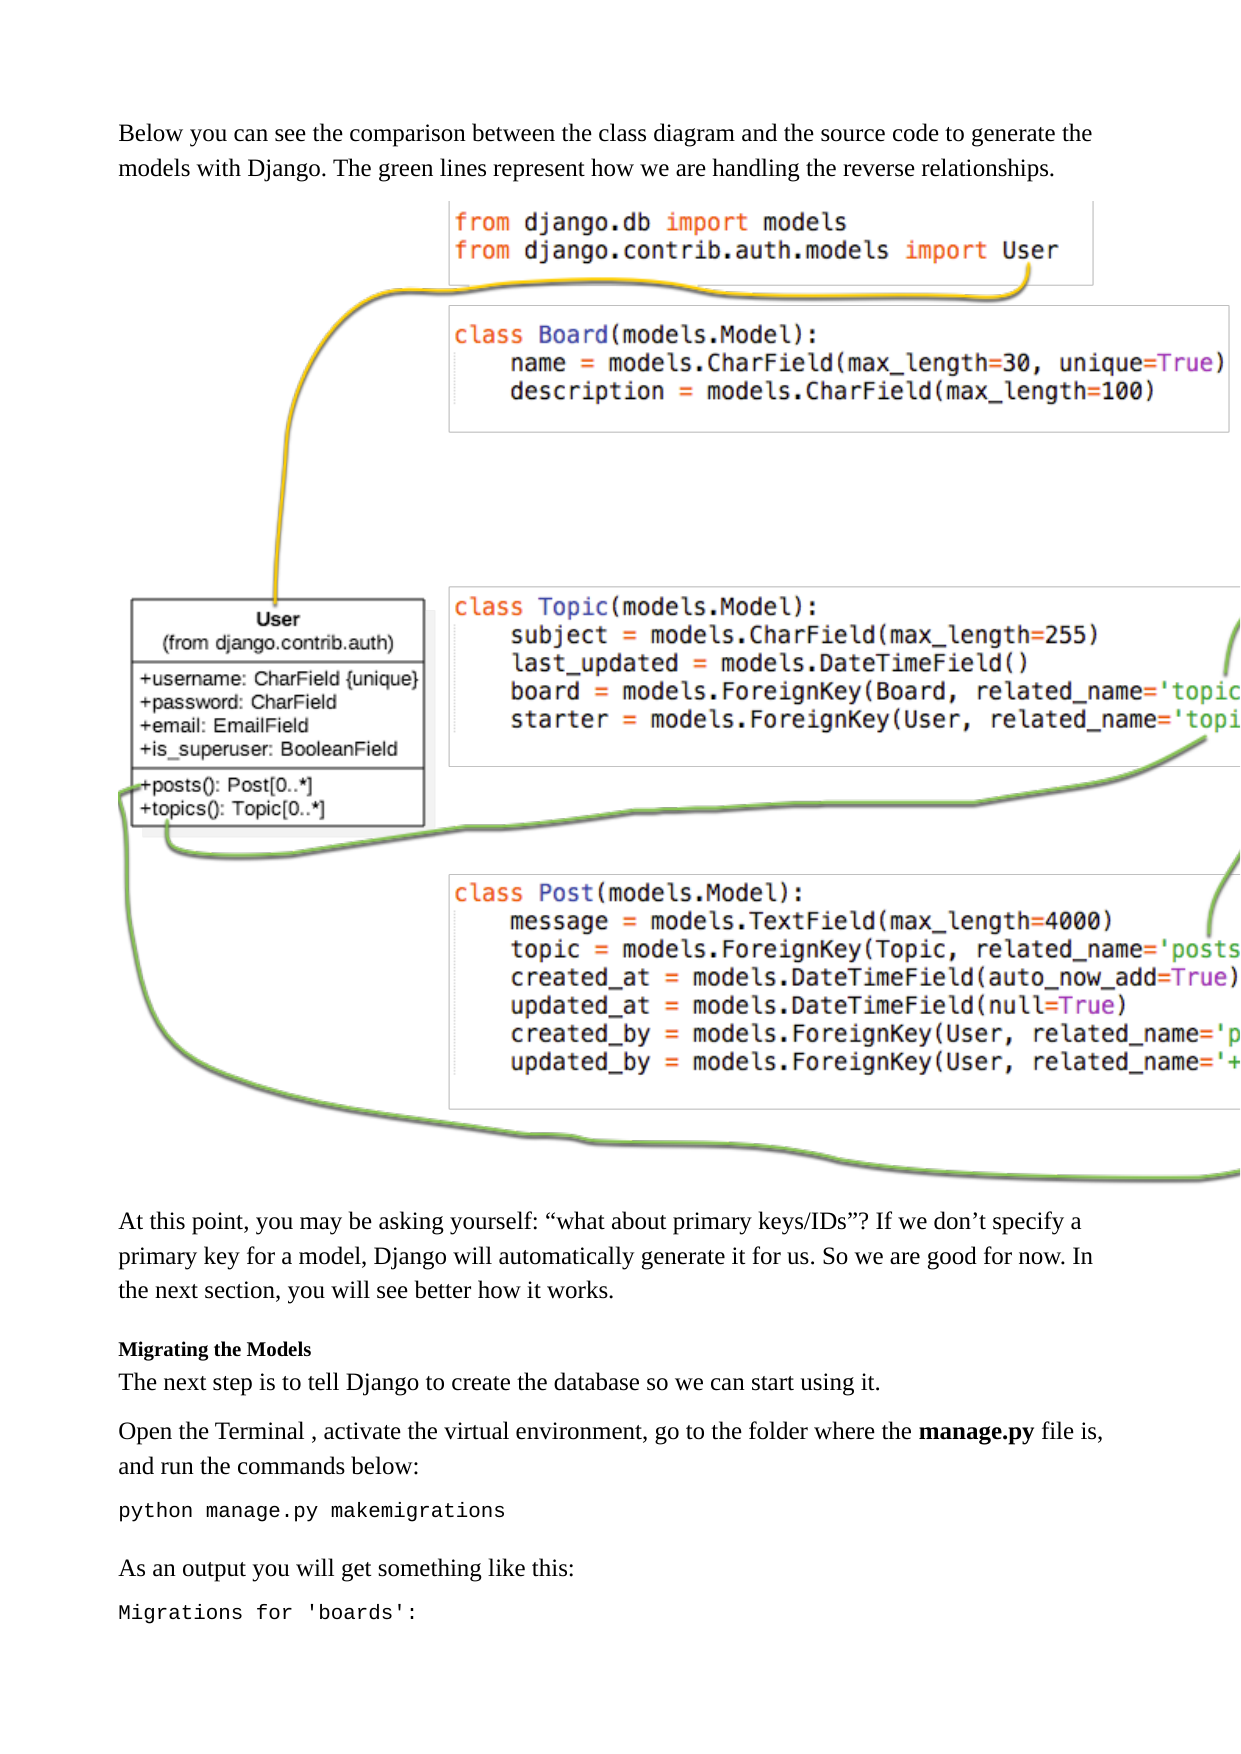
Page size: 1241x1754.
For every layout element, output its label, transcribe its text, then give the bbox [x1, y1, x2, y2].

text Below you can see the comparison between the class diagram and the source code to generate the models with Django. The green lines represent how we are handling the reverse relationships. [118, 118, 1122, 181]
text Migrations for 'boards': [118, 1602, 1122, 1626]
text Open the Terminal , activate the virtual environment, go to the folder where the manage.py file is, and run the commands below: [118, 1416, 1122, 1479]
text As an output you will get something like this: [118, 1553, 1122, 1582]
picture [118, 201, 1241, 1186]
subtitle Migrating the Models [118, 1337, 1122, 1361]
text The next step is to tell Django to create the database so we can start using it. [118, 1367, 1122, 1396]
text At this point, you may be asking yourself: “what about primary keys/IDs”? If we don’t specify a primary key for a model, Django will automatically generate it for us. So we are good for now. In the next section, you will see better how it works. [118, 1206, 1122, 1304]
text python manage.py makemigrations [118, 1500, 1122, 1523]
